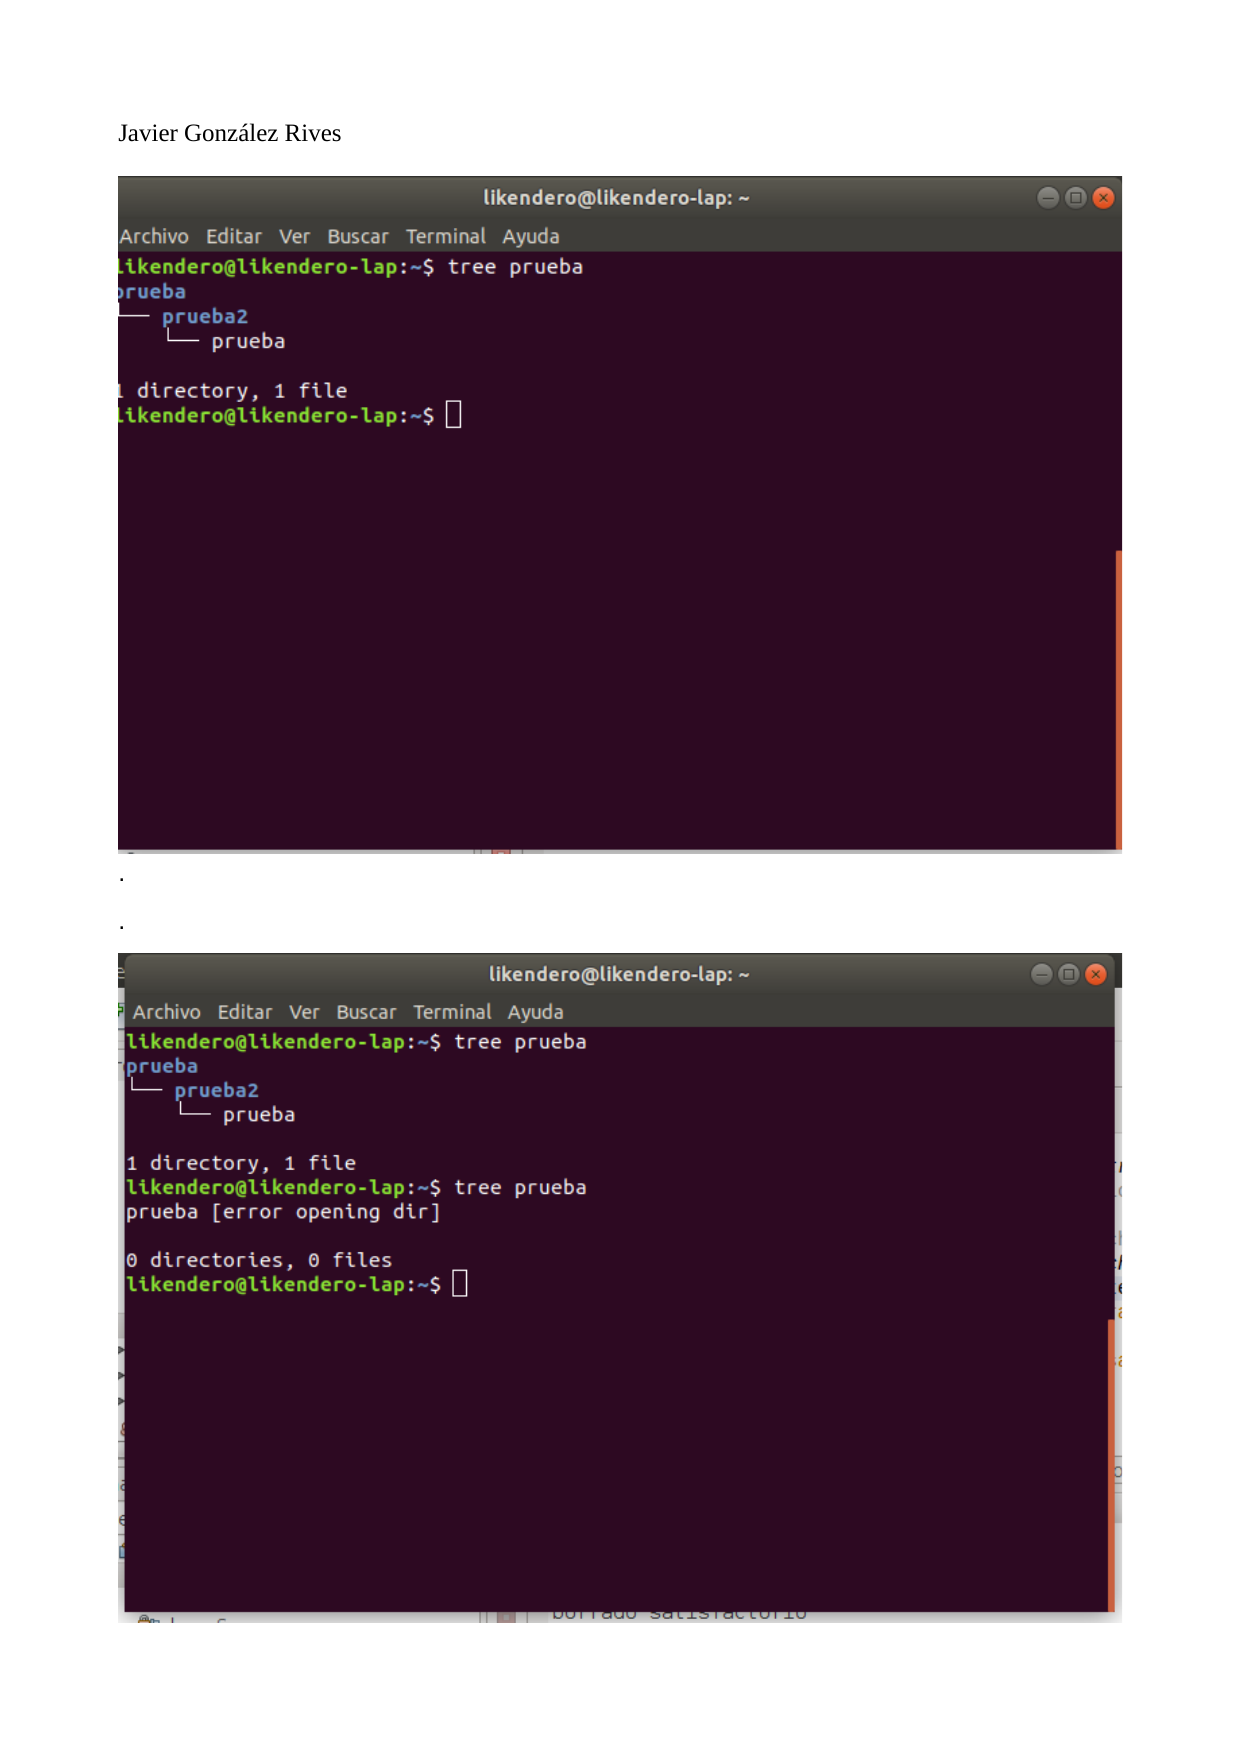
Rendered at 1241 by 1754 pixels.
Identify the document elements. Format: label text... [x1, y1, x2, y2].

picture [118, 176, 1123, 854]
picture [118, 953, 1123, 1623]
text . [118, 854, 1122, 887]
text . [118, 906, 1122, 934]
